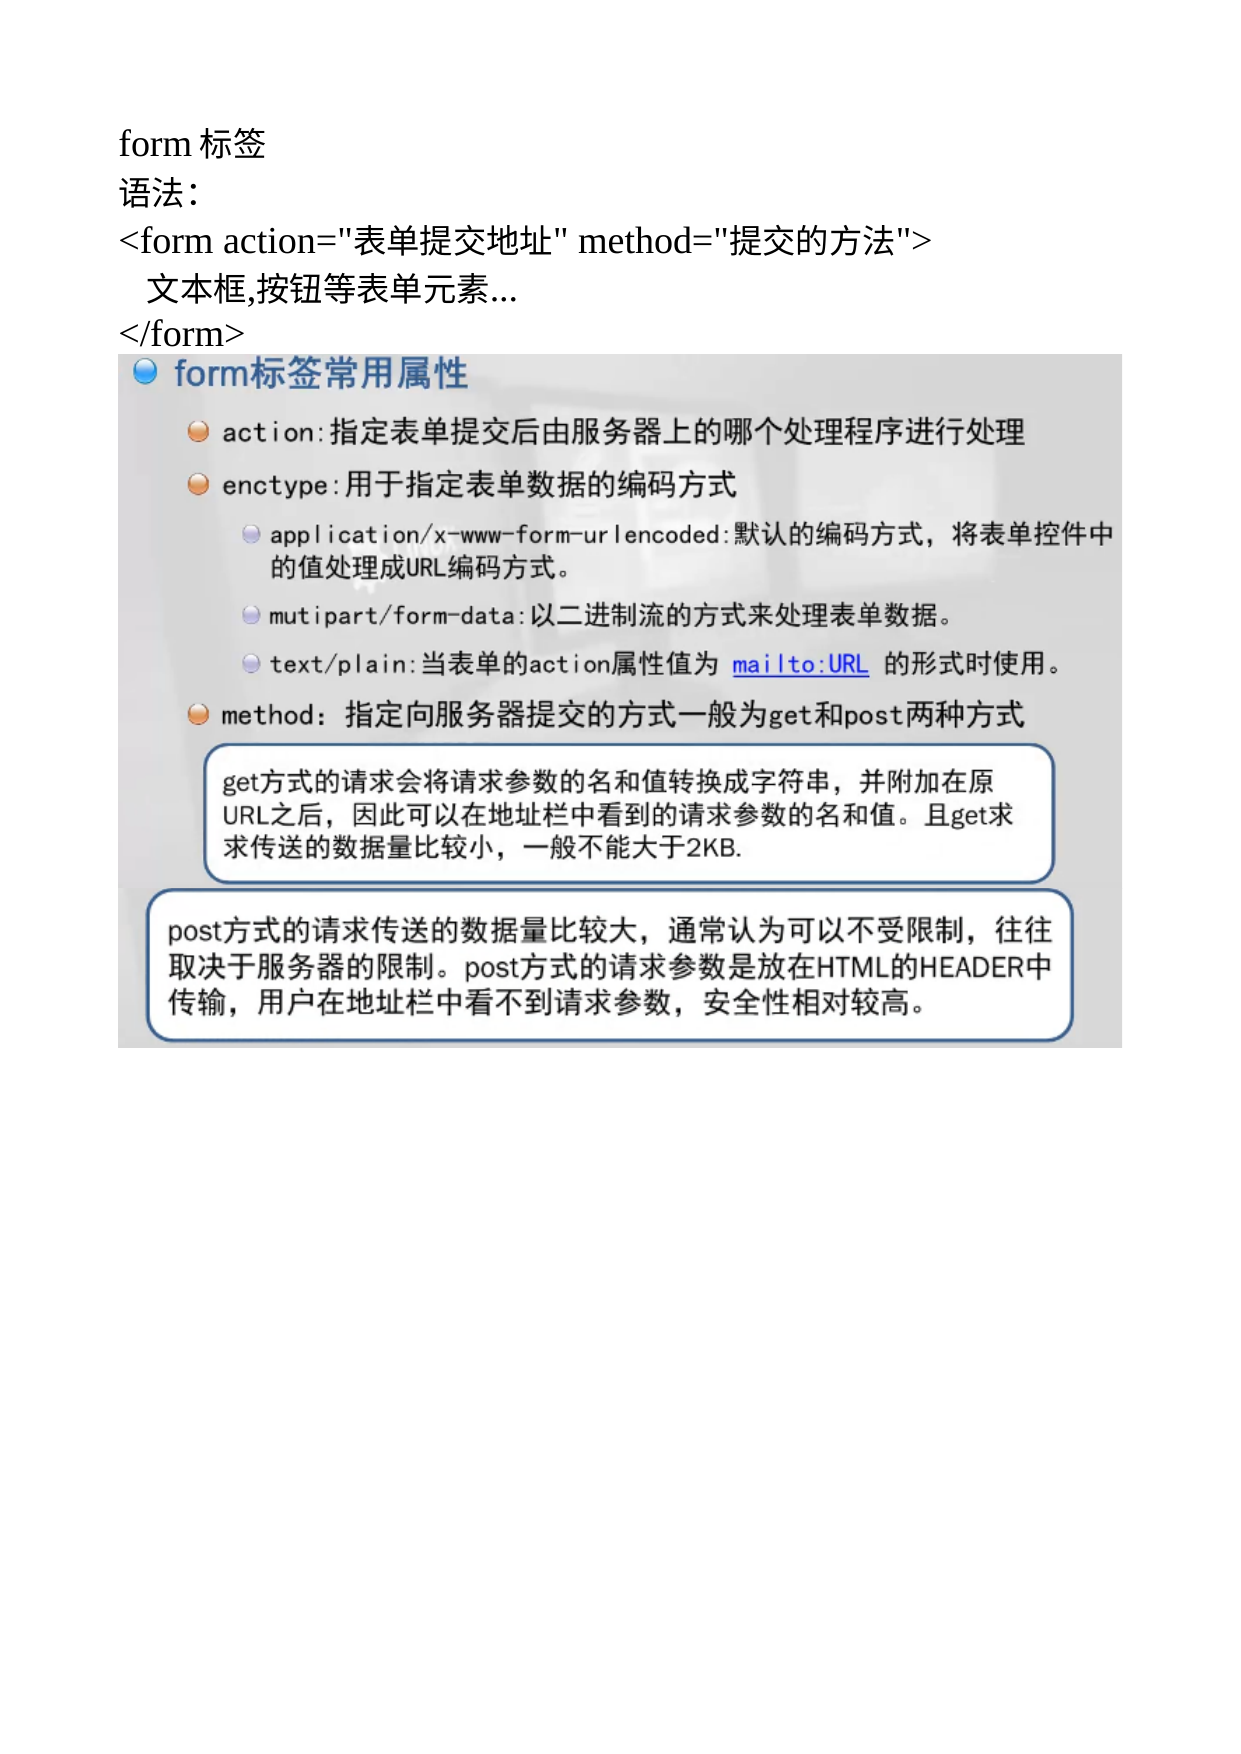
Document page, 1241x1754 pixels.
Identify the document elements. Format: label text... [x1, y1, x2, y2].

text 文本框,按钮等表单元素... [118, 263, 1122, 311]
text form标签 [118, 118, 1122, 166]
text 语法： [118, 166, 1122, 214]
picture [118, 354, 1123, 1048]
text <form action="表单提交地址" method="提交的方法"> [118, 214, 1122, 263]
text </form> [118, 311, 1122, 354]
